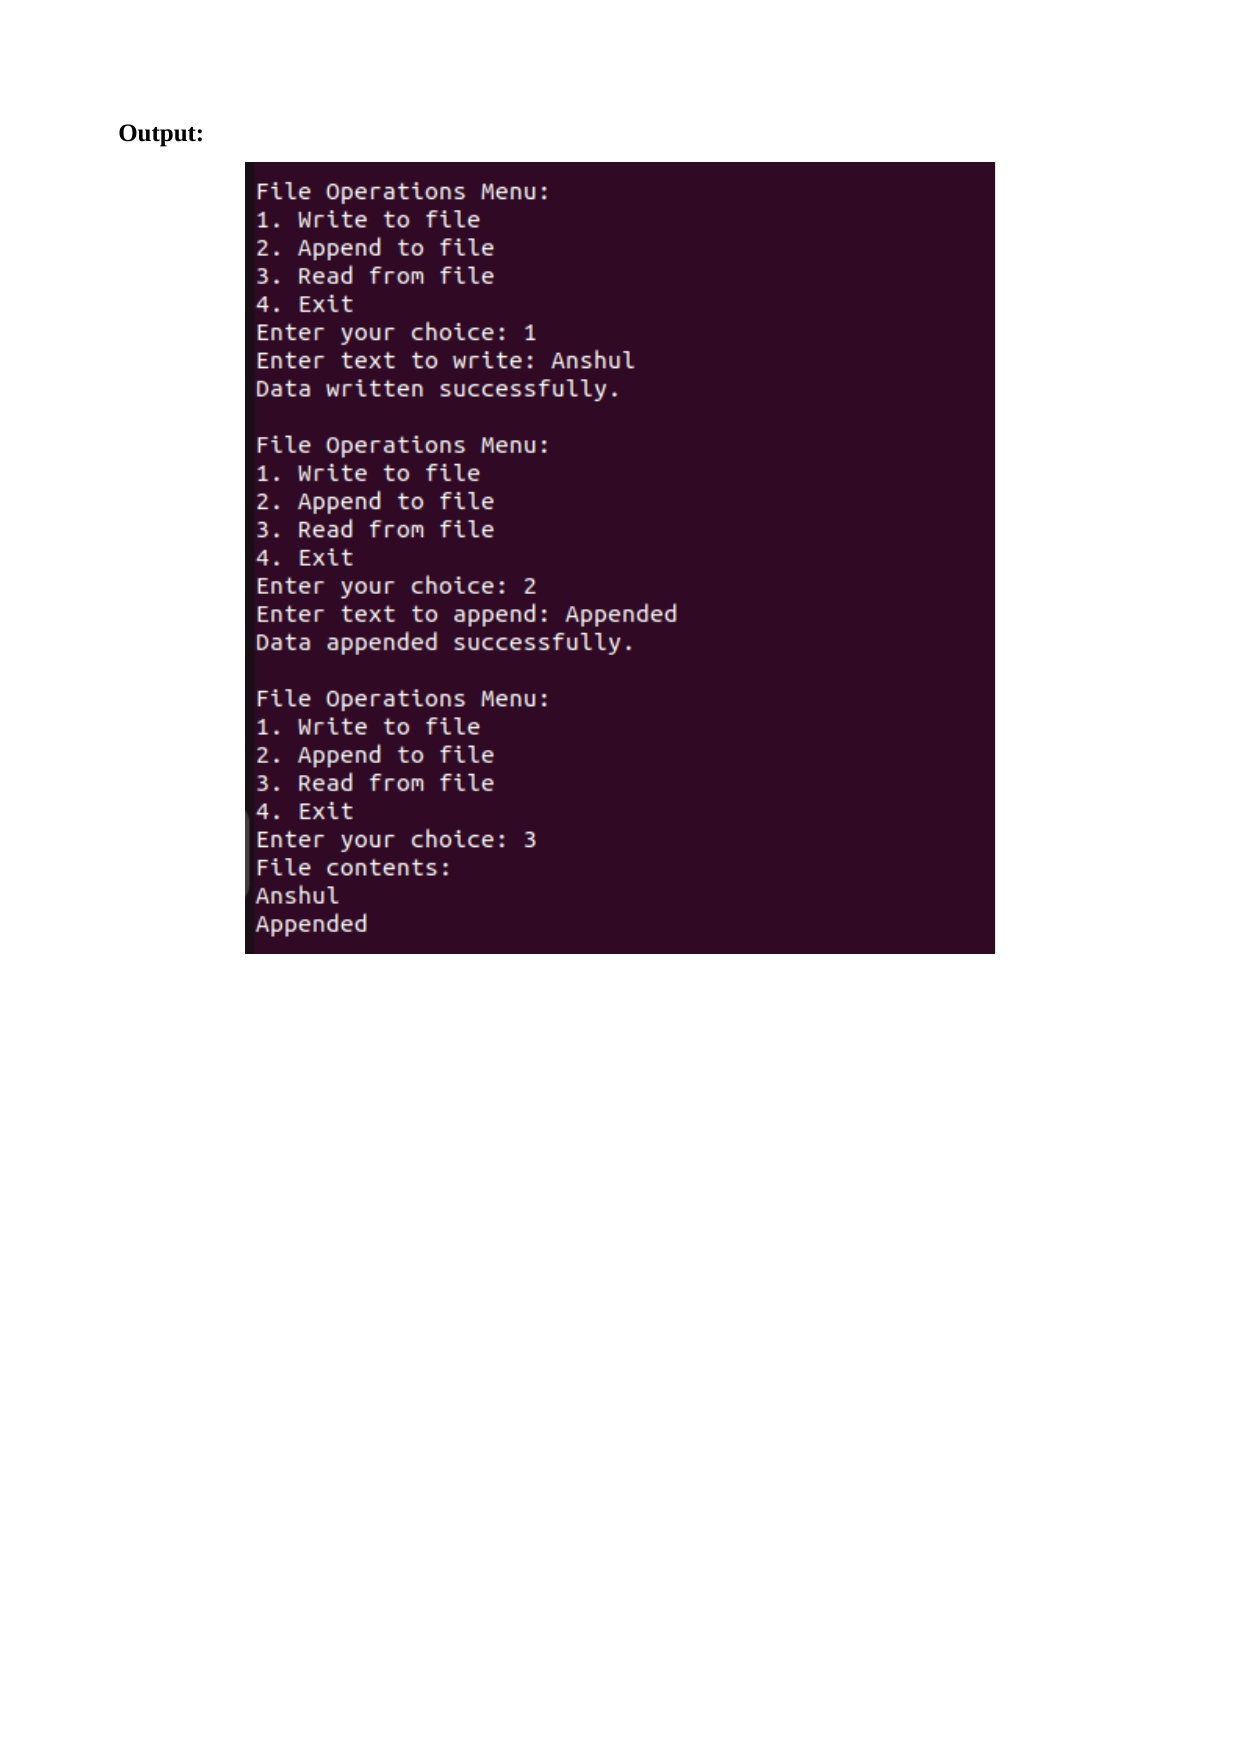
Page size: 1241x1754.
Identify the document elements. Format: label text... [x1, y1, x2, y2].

picture [245, 162, 995, 954]
text Output: [118, 118, 1122, 147]
